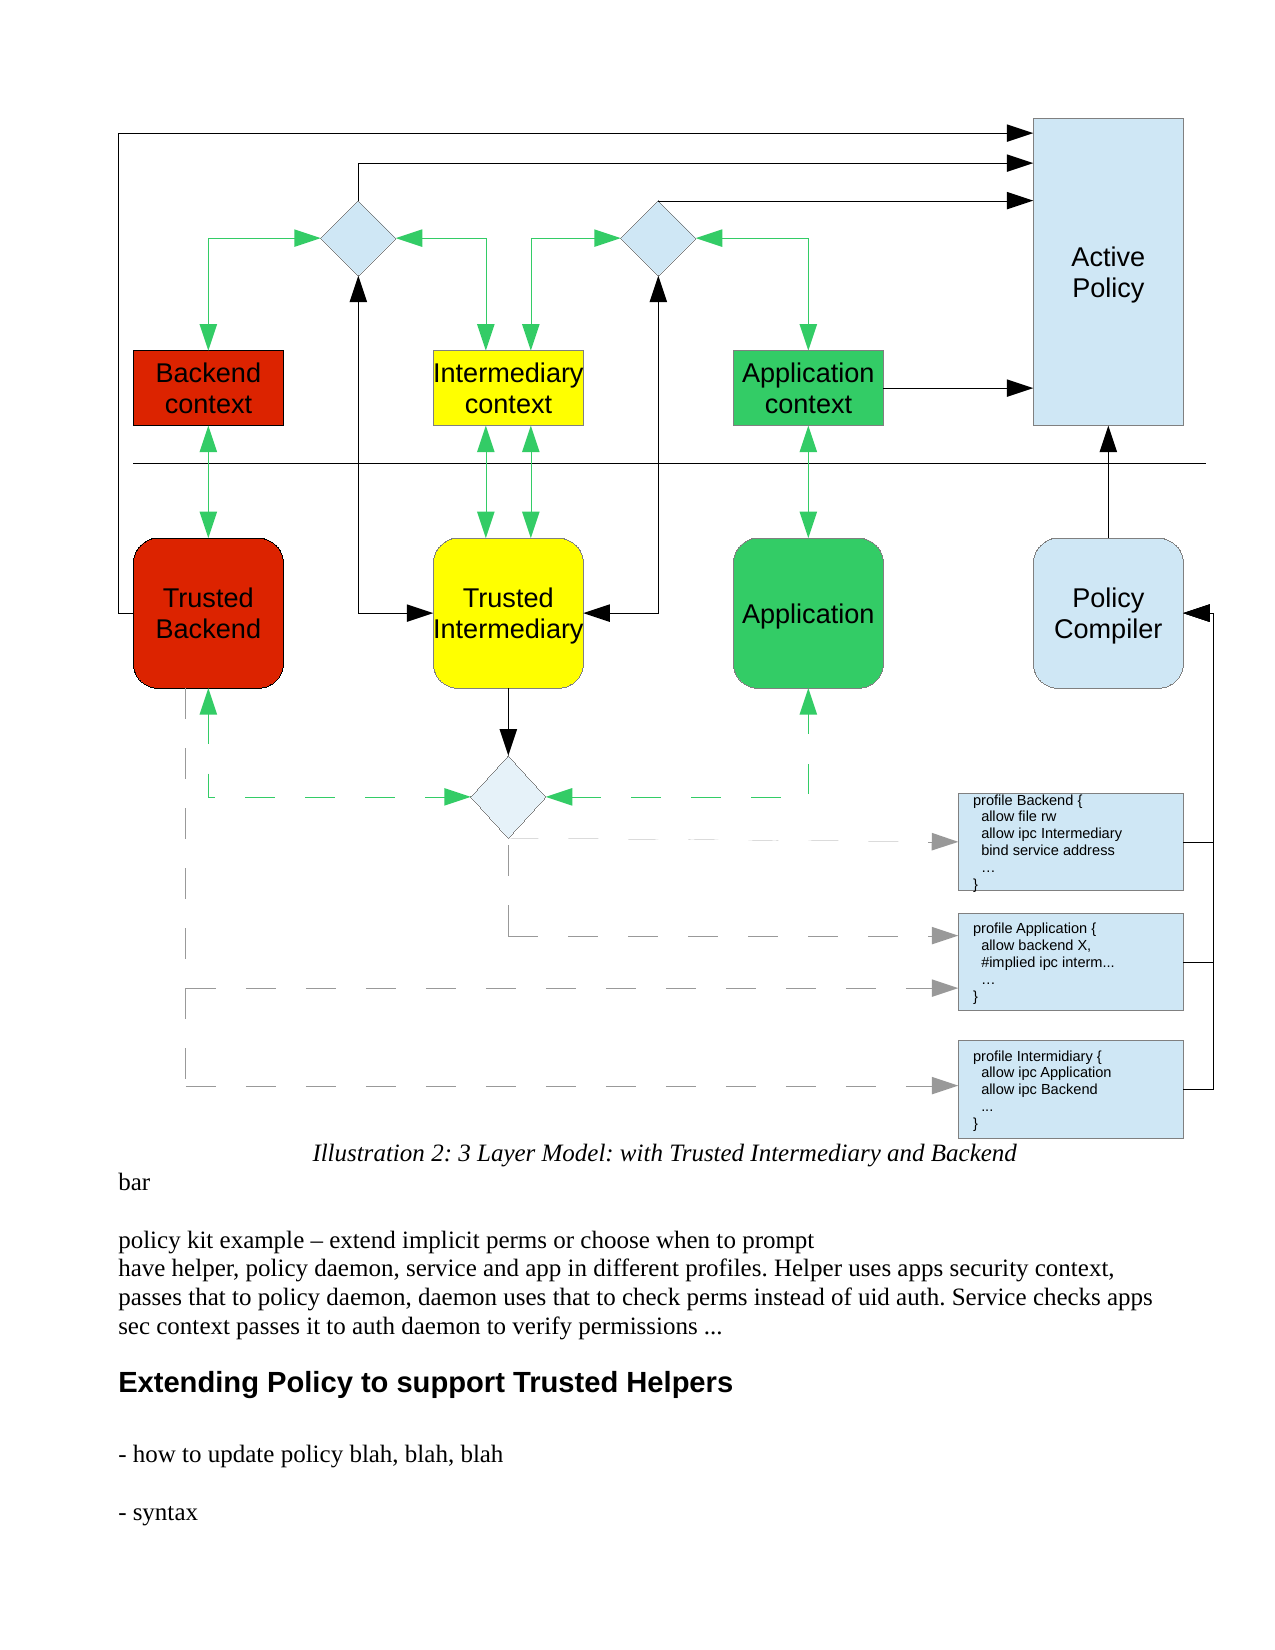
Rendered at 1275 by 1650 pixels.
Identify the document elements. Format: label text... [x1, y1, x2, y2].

text bar [118, 1167, 1157, 1196]
text Illustration 2: 3 Layer Model: with Trusted Intermediary and Backend [659, 239, 808, 463]
text - syntax [118, 1497, 1157, 1526]
text Illustration 2: 3 Layer Model: with Trusted Intermediary and Backend [487, 426, 531, 463]
text Illustration 2: 3 Layer Model: with Trusted Intermediary and Backend [1109, 131, 1213, 613]
text Illustration 2: 3 Layer Model: with Trusted Intermediary and Backend [661, 202, 1033, 388]
text Illustration 2: 3 Layer Model: with Trusted Intermediary and Backend [532, 239, 658, 463]
text - how to update policy blah, blah, blah [118, 1439, 1157, 1468]
text Illustration 2: 3 Layer Model: with Trusted Intermediary and Backend [359, 464, 486, 613]
text Illustration 2: 3 Layer Model: with Trusted Intermediary and Backend [359, 239, 486, 463]
text Illustration 2: 3 Layer Model: with Trusted Intermediary and Backend [359, 164, 1033, 350]
text Illustration 2: 3 Layer Model: with Trusted Intermediary and Backend [119, 134, 1033, 613]
text have helper, policy daemon, service and app in different profiles. Helper uses apps security context, passes that to policy daemon, daemon uses that to check perms instead of uid auth. Service checks apps sec context passes it to auth daemon to verify permissions ... [118, 1253, 1157, 1340]
text Illustration 2: 3 Layer Model: with Trusted Intermediary and Backend [532, 464, 658, 613]
subtitle Extending Policy to support Trusted Helpers [118, 1365, 1157, 1398]
text Illustration 2: 3 Layer Model: with Trusted Intermediary and Backend [809, 389, 1108, 463]
text policy kit example – extend implicit perms or choose when to prompt [118, 1225, 1157, 1253]
text Illustration 2: 3 Layer Model: with Trusted Intermediary and Backend [487, 464, 531, 538]
text Illustration 2: 3 Layer Model: with Trusted Intermediary and Backend [209, 239, 358, 463]
text Illustration 2: 3 Layer Model: with Trusted Intermediary and Backend [118, 464, 1213, 1167]
